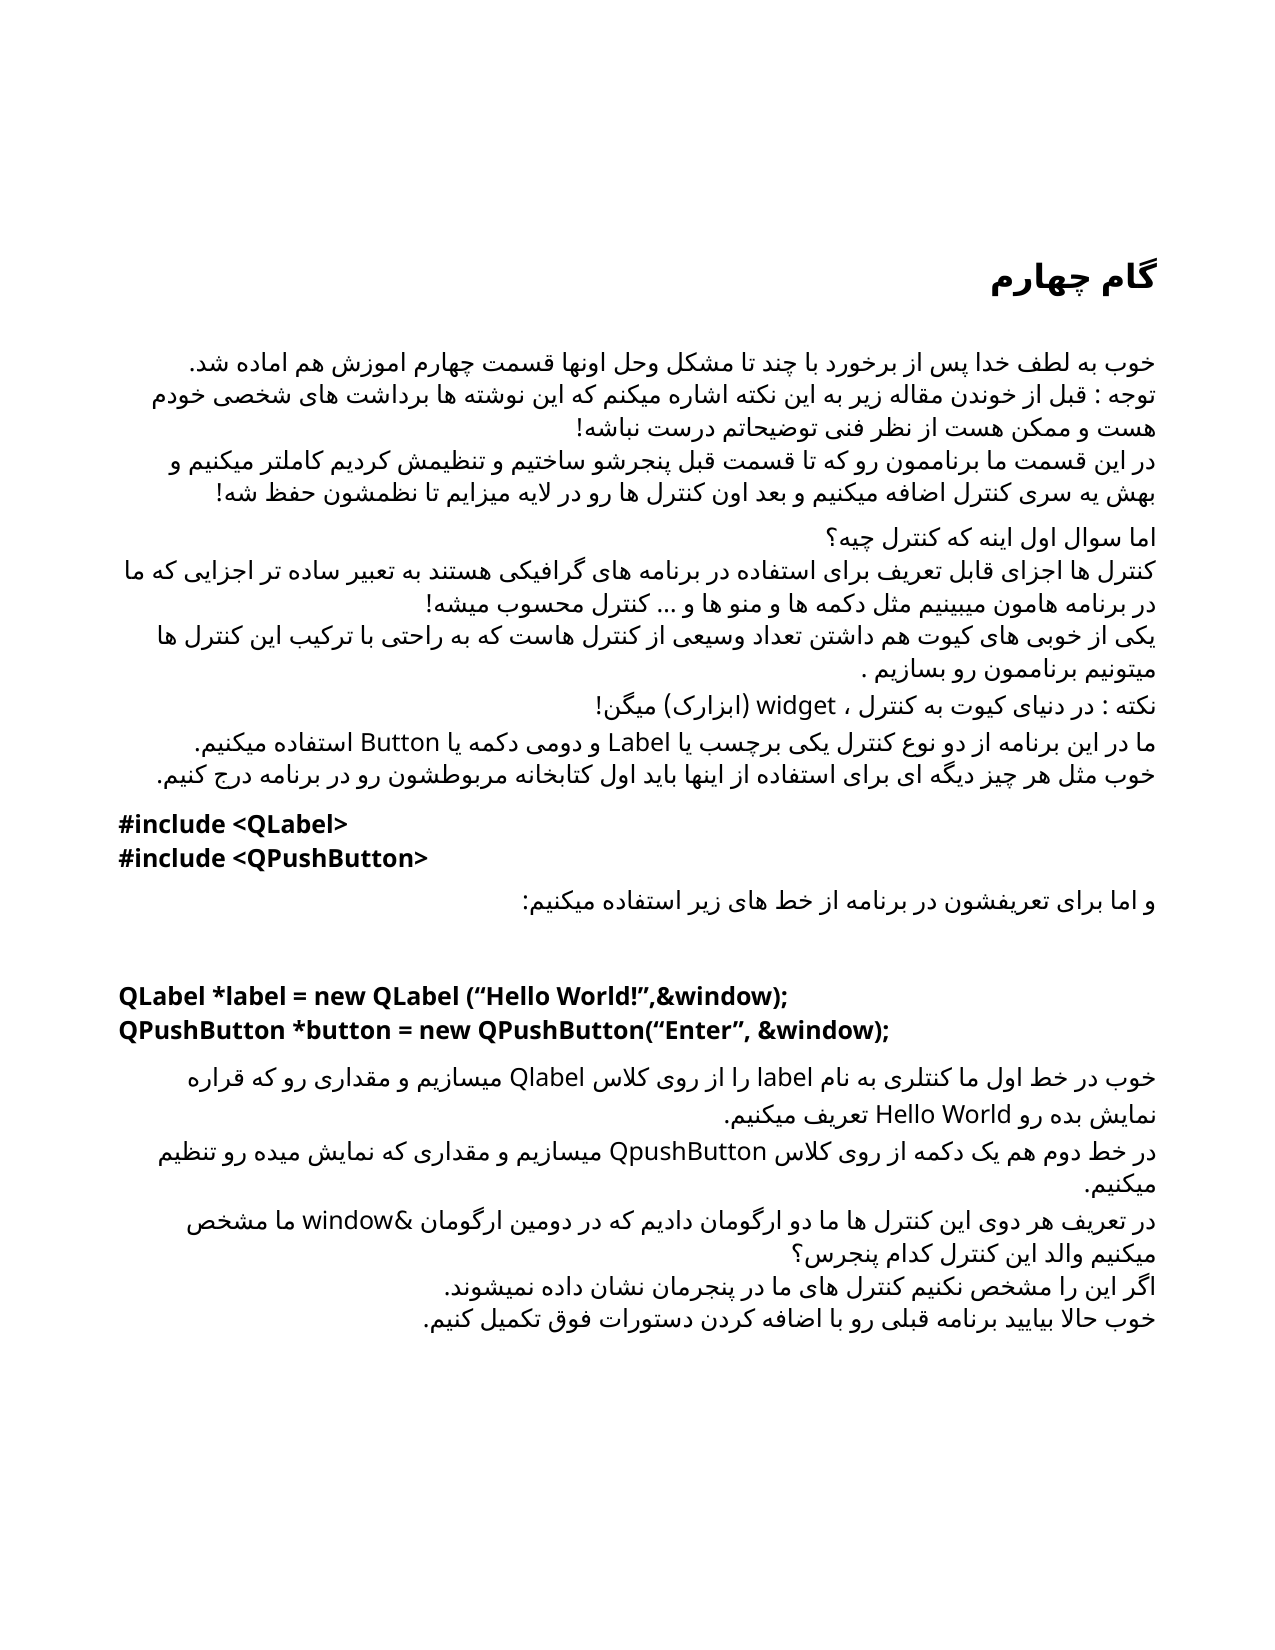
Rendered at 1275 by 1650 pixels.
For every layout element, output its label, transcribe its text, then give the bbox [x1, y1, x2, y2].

text و اما برای تعریفشون در برنامه از خط های زیر استفاده میکنیم: [118, 887, 1157, 920]
text QLabel *label = new QLabel (“Hello World!”,&window); QPushButton *button = new QPushButton(“Enter”, &window); [118, 979, 1157, 1047]
subtitle گام چهارم [118, 259, 1157, 302]
text خوب در خط اول ما کنتلری به نام label را از روی کلاس Qlabel میسازیم و مقداری رو که قراره نمایش بده رو Hello World تعریف میکنیم. در خط دوم هم یک دکمه از روی کلاس QpushButton میسازیم و مقداری که نمایش میده رو تنظیم میکنیم. در تعریف هر دوی این کنترل ها ما دو ارگومان دادیم که در دومین ارگومان &window ما مشخص میکنیم والد این کنترل کدام پنجرس؟ اگر این را مشخص نکنیم کنترل های ما در پنجرمان نشان داده نمیشوند. خوب حالا بیایید برنامه قبلی رو با اضافه کردن دستورات فوق تکمیل کنیم. [118, 1059, 1157, 1372]
text #include <QLabel> #include <QPushButton> [118, 807, 1157, 875]
text خوب به لطف خدا پس از برخورد با چند تا مشکل وحل اونها قسمت چهارم اموزش هم اماده شد. توجه : قبل از خوندن مقاله زیر به این نکته اشاره میکنم که این نوشته ها برداشت های شخصی خودم هست و ممکن هست از نظر فنی توضیحاتم درست نباشه! در این قسمت ما برناممون رو که تا قسمت قبل پنجرشو ساختیم و تنظیمش کردیم کاملتر میکنیم و بهش یه سری کنترل اضافه میکنیم و بعد اون کنترل ها رو در لایه میزایم تا نظمشون حفظ شه! [118, 349, 1157, 512]
text اما سوال اول اینه که کنترل چیه؟ کنترل ها اجزای قابل تعریف برای استفاده در برنامه های گرافیکی هستند به تعبیر ساده تر اجزایی که ما در برنامه هامون میبینیم مثل دکمه ها و منو ها و … کنترل محسوب میشه! یکی از خوبی های کیوت هم داشتن تعداد وسیعی از کنترل هاست که به راحتی با ترکیب این کنترل ها میتونیم برناممون رو بسازیم . نکته : در دنیای کیوت به کنترل ، widget (ابزارک) میگن! ما در این برنامه از دو نوع کنترل یکی برچسب یا Label و دومی دکمه یا Button استفاده میکنیم. خوب مثل هر چیز دیگه ای برای استفاده از اینها باید اول کتابخانه مربوطشون رو در برنامه درج کنیم. [118, 524, 1157, 794]
